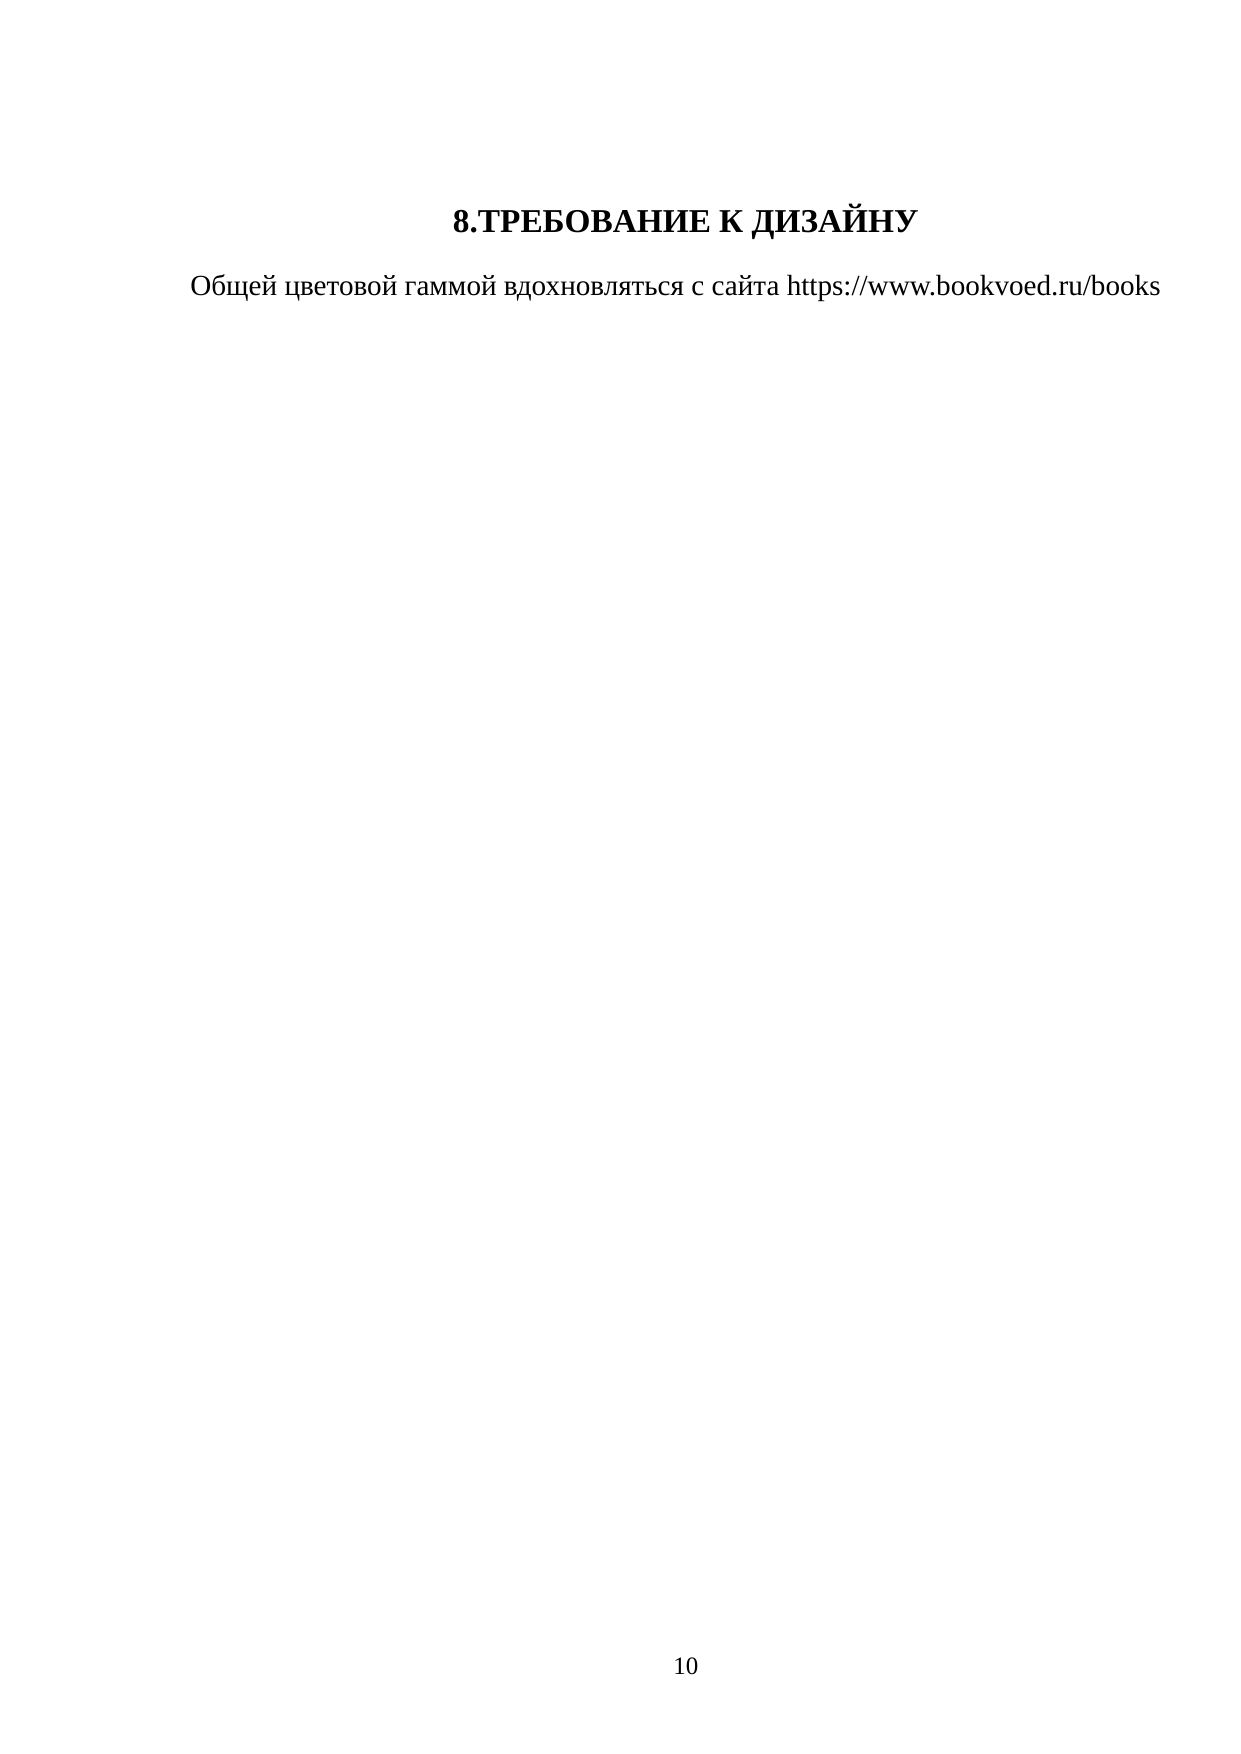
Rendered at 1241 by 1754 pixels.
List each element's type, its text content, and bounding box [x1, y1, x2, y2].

subtitle 8.ТРЕБОВАНИЕ К ДИЗАЙНУ [190, 201, 1181, 240]
text Общей цветовой гаммой вдохновляться с сайта https://www.bookvoed.ru/books [190, 268, 1181, 302]
